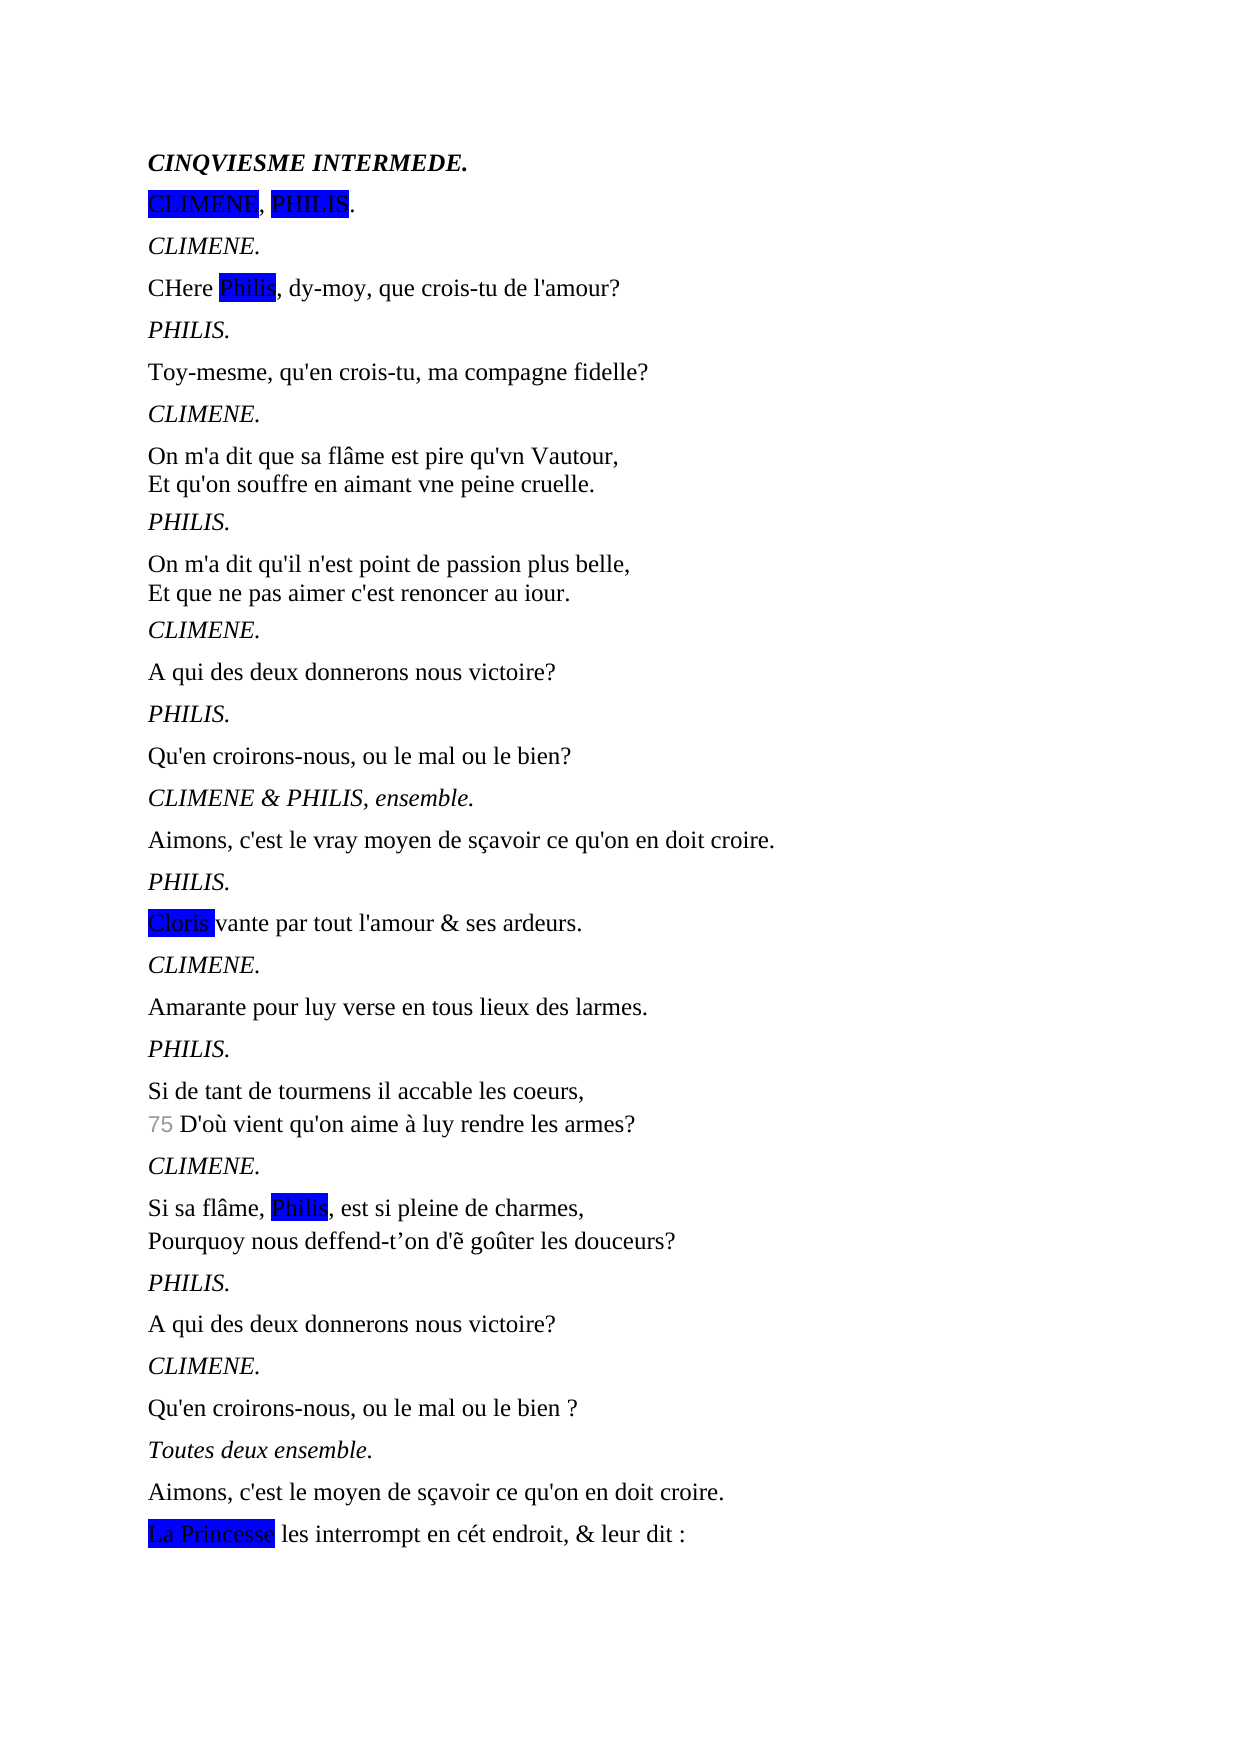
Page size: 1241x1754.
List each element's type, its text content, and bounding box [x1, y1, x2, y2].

text Si sa flâme, Philis, est si pleine de charmes, Pourquoy nous deffend-t’on d'ẽ goûter les douceurs? [148, 1193, 1093, 1254]
text CLIMENE, PHILIS. [148, 189, 1093, 218]
text A qui des deux donnerons nous victoire? [148, 1309, 1093, 1338]
text CHere Philis, dy-moy, que crois-tu de l'amour? [148, 273, 219, 302]
text Toutes deux ensemble. [148, 1435, 1093, 1464]
text La Princesse les interrompt en cét endroit, & leur dit : [275, 1519, 1093, 1548]
text A qui des deux donnerons nous victoire? [148, 657, 1093, 686]
text Si de tant de tourmens il accable les coeurs, 75 D'où vient qu'on aime à luy rendre les armes? [148, 1076, 1093, 1138]
text CHere Philis, dy-moy, que crois-tu de l'amour? [276, 273, 1093, 302]
text CLIMENE. [148, 1351, 1093, 1380]
text PHILIS. [148, 507, 1093, 536]
text CLIMENE & PHILIS, ensemble. [148, 783, 1093, 812]
text Cloris vante par tout l'amour & ses ardeurs. [148, 908, 1093, 937]
text Toy-mesme, qu'en crois-tu, ma compagne fidelle? [148, 357, 1093, 386]
text Qu'en croirons-nous, ou le mal ou le bien? [148, 741, 1093, 770]
text PHILIS. [148, 699, 1093, 728]
text On m'a dit que sa flâme est pire qu'vn Vautour, Et qu'on souffre en aimant vne peine cruelle. [148, 441, 1093, 498]
text CLIMENE. [148, 399, 1093, 428]
text CLIMENE. [148, 950, 1093, 979]
text Amarante pour luy verse en tous lieux des larmes. [148, 992, 1093, 1021]
text CINQVIESME INTERMEDE. [148, 148, 1093, 176]
text CLIMENE. [148, 231, 1093, 260]
text PHILIS. [148, 315, 1093, 344]
text Aimons, c'est le vray moyen de sçavoir ce qu'on en doit croire. [148, 825, 1093, 853]
text PHILIS. [148, 867, 1093, 895]
text PHILIS. [148, 1034, 1093, 1063]
text Qu'en croirons-nous, ou le mal ou le bien ? [148, 1393, 1093, 1422]
text On m'a dit qu'il n'est point de passion plus belle, Et que ne pas aimer c'est renoncer au iour. [148, 549, 1093, 606]
text CLIMENE. [148, 1151, 1093, 1179]
text Aimons, c'est le moyen de sçavoir ce qu'on en doit croire. [148, 1477, 1093, 1506]
text CLIMENE. [148, 615, 1093, 644]
text PHILIS. [148, 1268, 1093, 1296]
